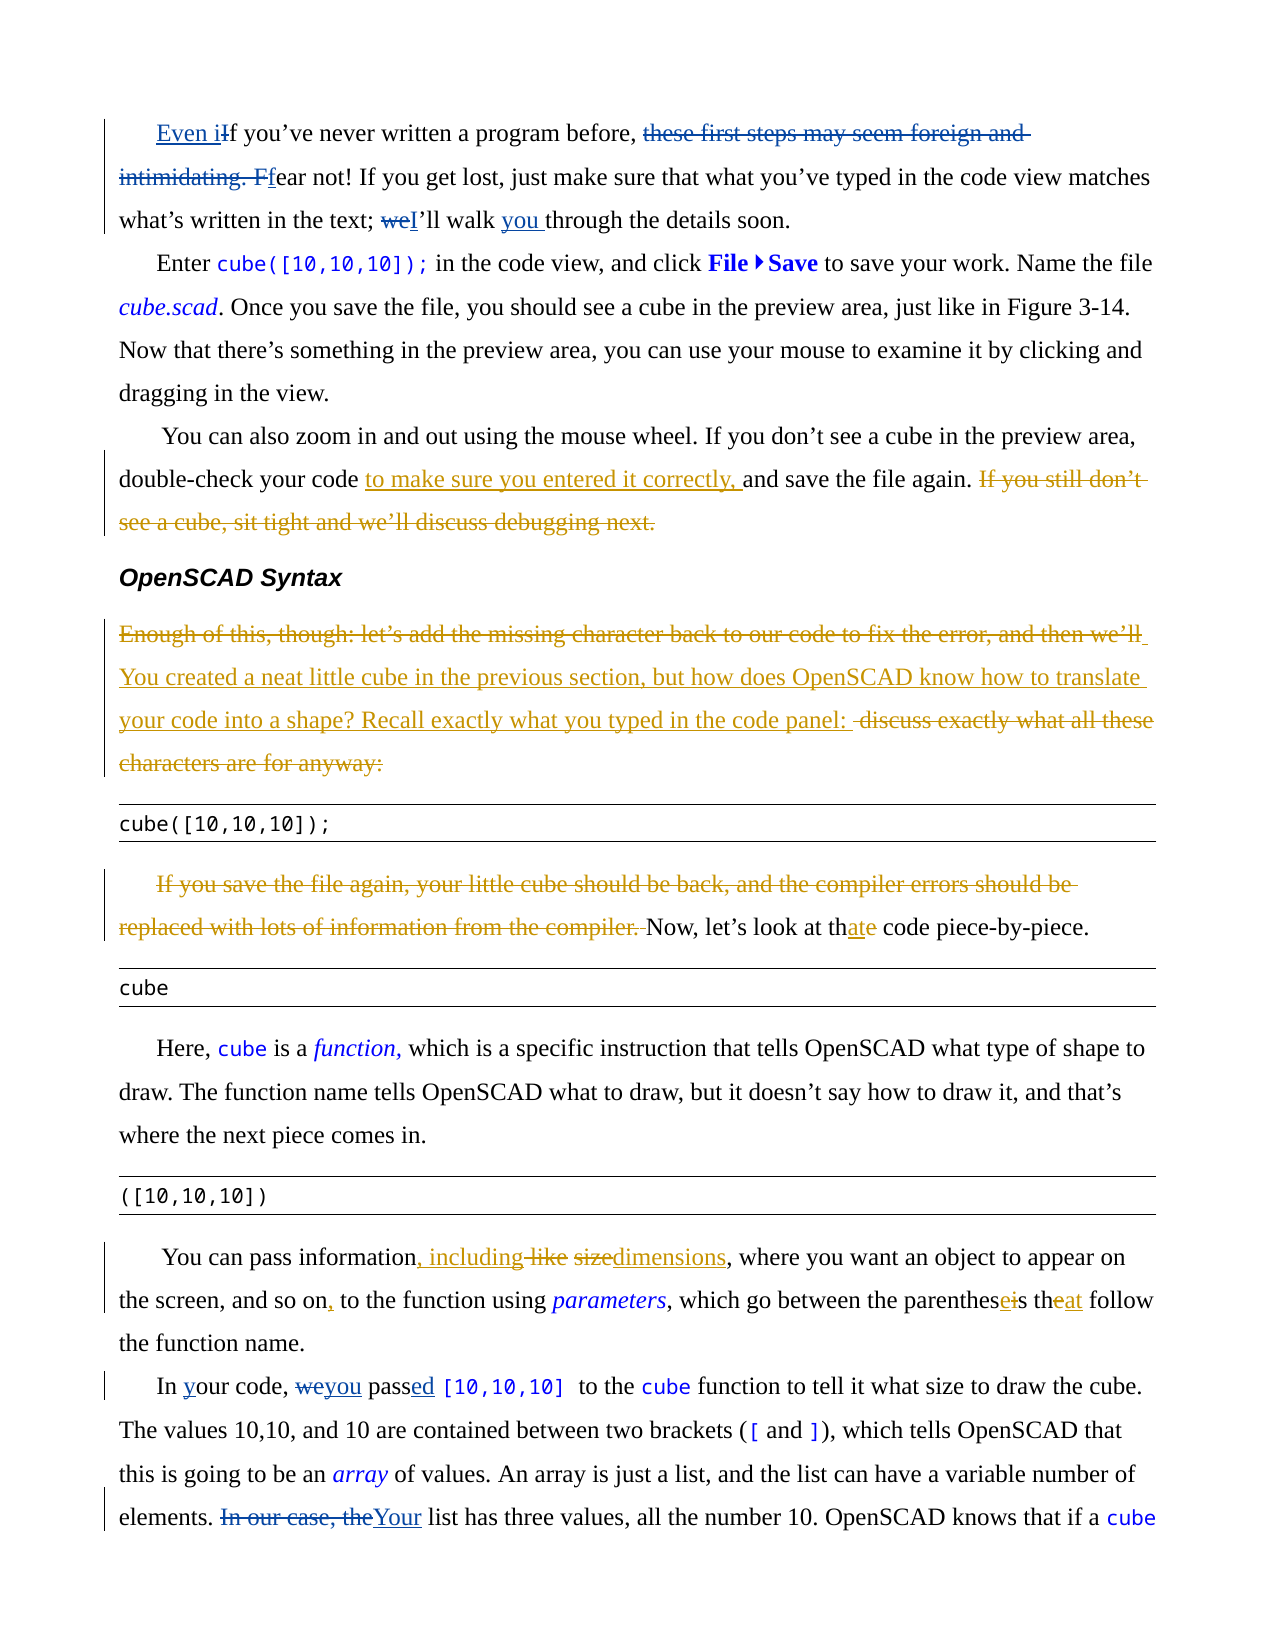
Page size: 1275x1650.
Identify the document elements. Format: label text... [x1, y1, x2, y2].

text cube [118, 969, 1156, 1007]
text OpenSCAD Syntax [118, 563, 1156, 592]
text In your code, you passed [10,10,10] to the cube function to tell it what size to draw the cube. The values 10,10, and 10 are contained between two brackets ([ and ]), which tells OpenSCAD that this is going to be an array of values. An array is just a list, and the list can have a variable number of elements. Your list has three values, all the number 10. OpenSCAD knows that if a cube function is passed an array of values and the array contains three items, these three items are the X, Y, and Z measurements for the cube, so it renders a cube of 10x10x10 units. [118, 1371, 1156, 1531]
text You can also zoom in and out using the mouse wheel. If you don’t see a cube in the preview area, double-check your code to make sure you entered it correctly, and save the file again. [118, 421, 1156, 536]
text Even if you’ve never written a program before, fear not! If you get lost, just make sure that what you’ve typed in the code view matches what’s written in the text; I’ll walk you through the details soon. [118, 118, 1156, 233]
text You can pass information, including dimensions, where you want an object to appear on the screen, and so on, to the function using parameters, which go between the parentheses that follow the function name. [118, 1242, 1156, 1357]
text You created a neat little cube in the previous section, but how does OpenSCAD know how to translate your code into a shape? Recall exactly what you typed in the code panel: [118, 619, 1156, 777]
text cube([10,10,10]); [118, 805, 1156, 842]
text Here, cube is a function, which is a specific instruction that tells OpenSCAD what type of shape to draw. The function name tells OpenSCAD what to draw, but it doesn’t say how to draw it, and that’s where the next piece comes in. [118, 1033, 1156, 1149]
text Now, let’s look at that code piece-by-piece. [118, 869, 1156, 941]
text Enter cube([10,10,10]); in the code view, and click File4Save to save your work. Name the file cube.scad. Once you save the file, you should see a cube in the preview area, just like in Figure 3-14. Now that there’s something in the preview area, you can use your mouse to examine it by clicking and dragging in the view. [118, 248, 1156, 407]
text ([10,10,10]) [118, 1177, 1156, 1215]
